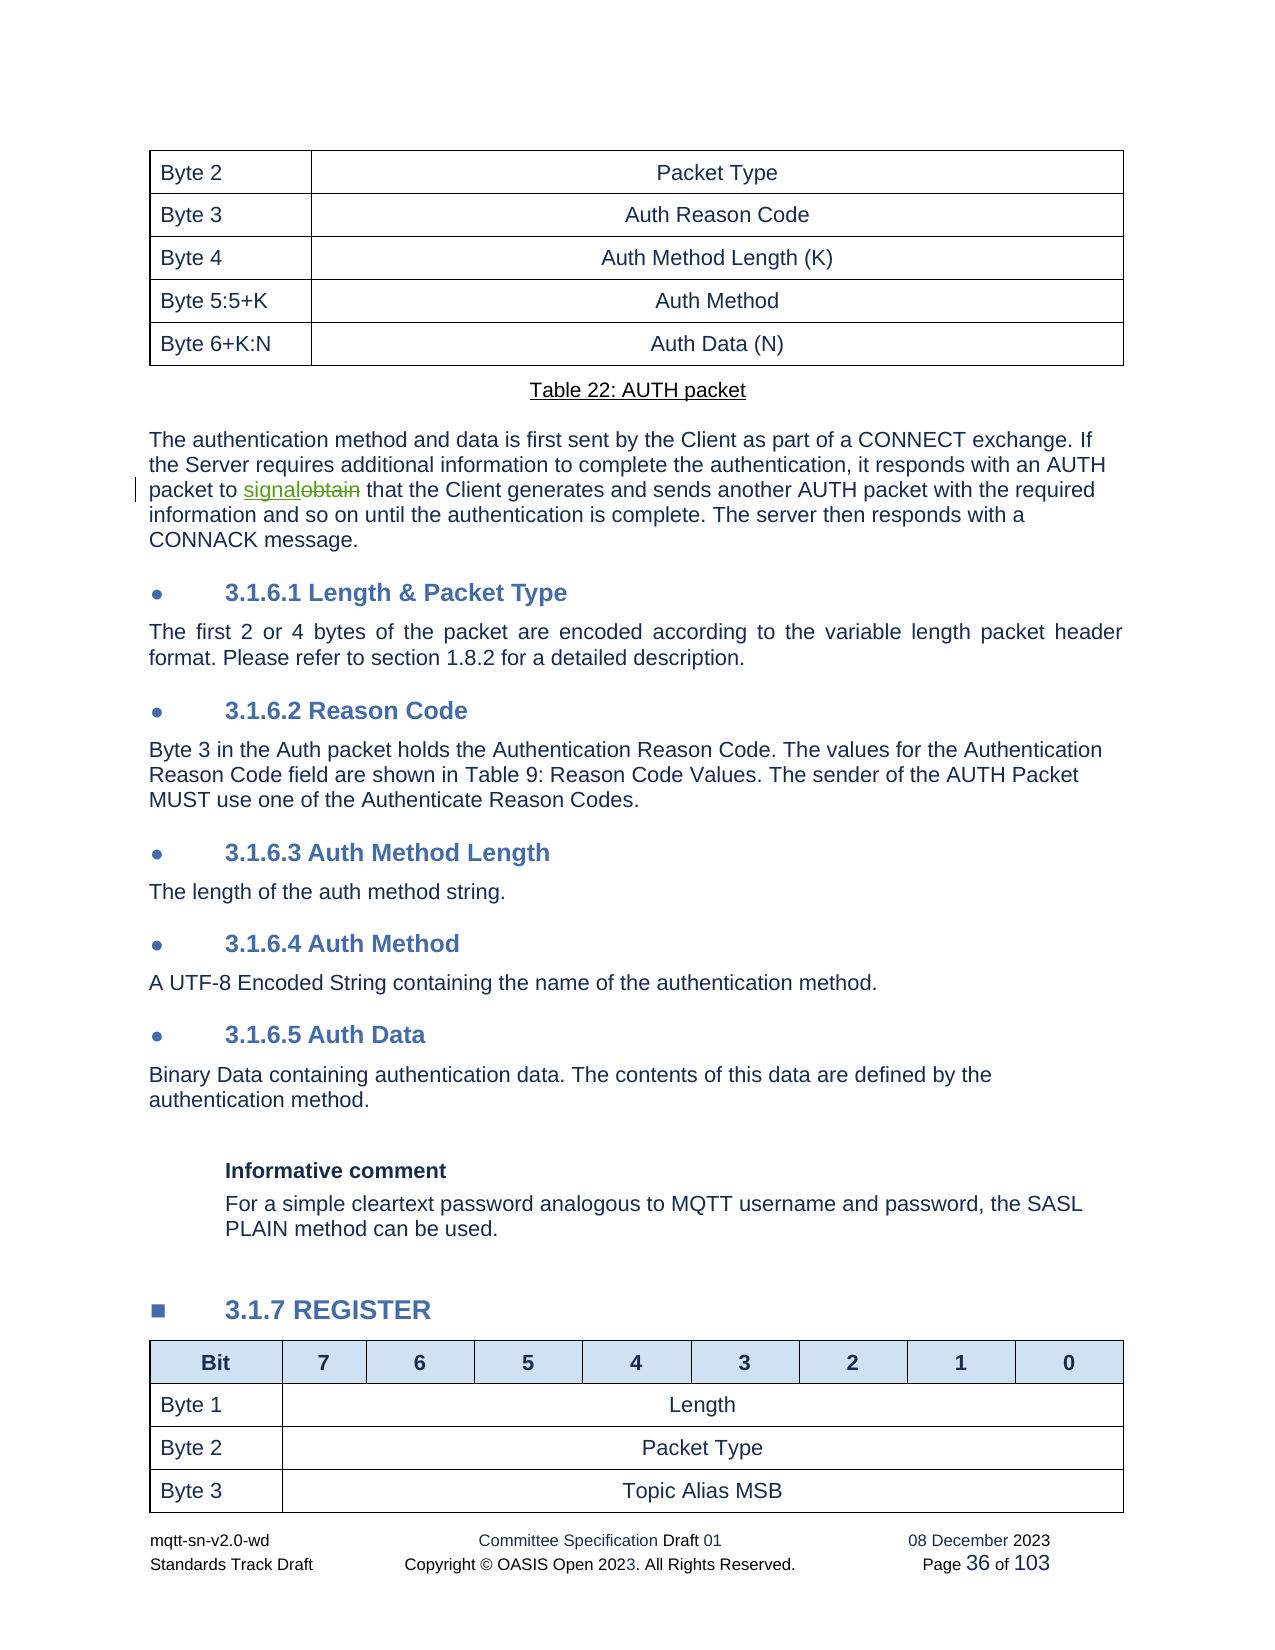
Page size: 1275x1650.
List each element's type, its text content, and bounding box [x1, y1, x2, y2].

table_header 2 [800, 1341, 907, 1383]
table_cell Packet Type [283, 1427, 1123, 1469]
table_cell Length [283, 1384, 1123, 1426]
table_cell Byte 5:5+K [151, 280, 311, 322]
table_cell Byte 2 [151, 1427, 282, 1469]
table_cell Auth Method [312, 280, 1123, 322]
table_cell Byte 2 [151, 151, 311, 193]
table_cell Auth Reason Code [312, 194, 1123, 236]
table_cell Byte 1 [151, 1384, 282, 1426]
text For a simple cleartext password analogous to MQTT username and password, the SASL PLAIN method can be used. [225, 1191, 1124, 1242]
subtitle 3.1.7 REGISTER [150, 1294, 1124, 1325]
subtitle 3.1.6.4 Auth Method [150, 929, 1124, 958]
table_header 4 [583, 1341, 691, 1383]
table_header 6 [367, 1341, 474, 1383]
table_cell Auth Data (N) [312, 323, 1123, 364]
table_cell Byte 4 [151, 237, 311, 279]
table_header Bit [151, 1341, 282, 1383]
table_header 3 [692, 1341, 799, 1383]
table_cell Byte 6+K:N [151, 323, 311, 364]
table_cell Byte 3 [151, 1470, 282, 1512]
text The authentication method and data is first sent by the Client as part of a CONNECT exchange. If the Server requires additional information to complete the authentication, it responds with an AUTH packet to signal that the Client generates and sends another AUTH packet with the required information and so on until the authentication is complete. The server then responds with a CONNACK message. [148, 427, 1124, 553]
table_cell Topic Alias MSB [283, 1470, 1123, 1512]
text The first 2 or 4 bytes of the packet are encoded according to the variable length packet header format. Please refer to section 1.8.2 for a detailed description. [148, 619, 1124, 670]
table_cell Packet Type [312, 151, 1123, 193]
text Binary Data containing authentication data. The contents of this data are defined by the authentication method. [148, 1062, 1124, 1112]
table_header 5 [475, 1341, 582, 1383]
text Informative comment [225, 1158, 1124, 1183]
subtitle 3.1.6.5 Auth Data [150, 1021, 1124, 1049]
table_header 0 [1016, 1341, 1123, 1383]
table_cell Byte 3 [151, 194, 311, 236]
text Byte 3 in the Auth packet holds the Authentication Reason Code. The values for the Authentication Reason Code field are shown in Table 9: Reason Code Values. The sender of the AUTH Packet MUST use one of the Authenticate Reason Codes. [148, 737, 1124, 813]
table_header 7 [283, 1341, 366, 1383]
subtitle 3.1.6.1 Length & Packet Type [150, 578, 1124, 606]
text A UTF-8 Encoded String containing the name of the authentication method. [148, 970, 1124, 996]
table_header 1 [908, 1341, 1015, 1383]
text The length of the auth method string. [148, 879, 1124, 904]
subtitle 3.1.6.2 Reason Code [150, 696, 1124, 724]
text Table 22: AUTH packet [150, 378, 1125, 402]
subtitle 3.1.6.3 Auth Method Length [150, 838, 1124, 866]
table_cell Auth Method Length (K) [312, 237, 1123, 279]
